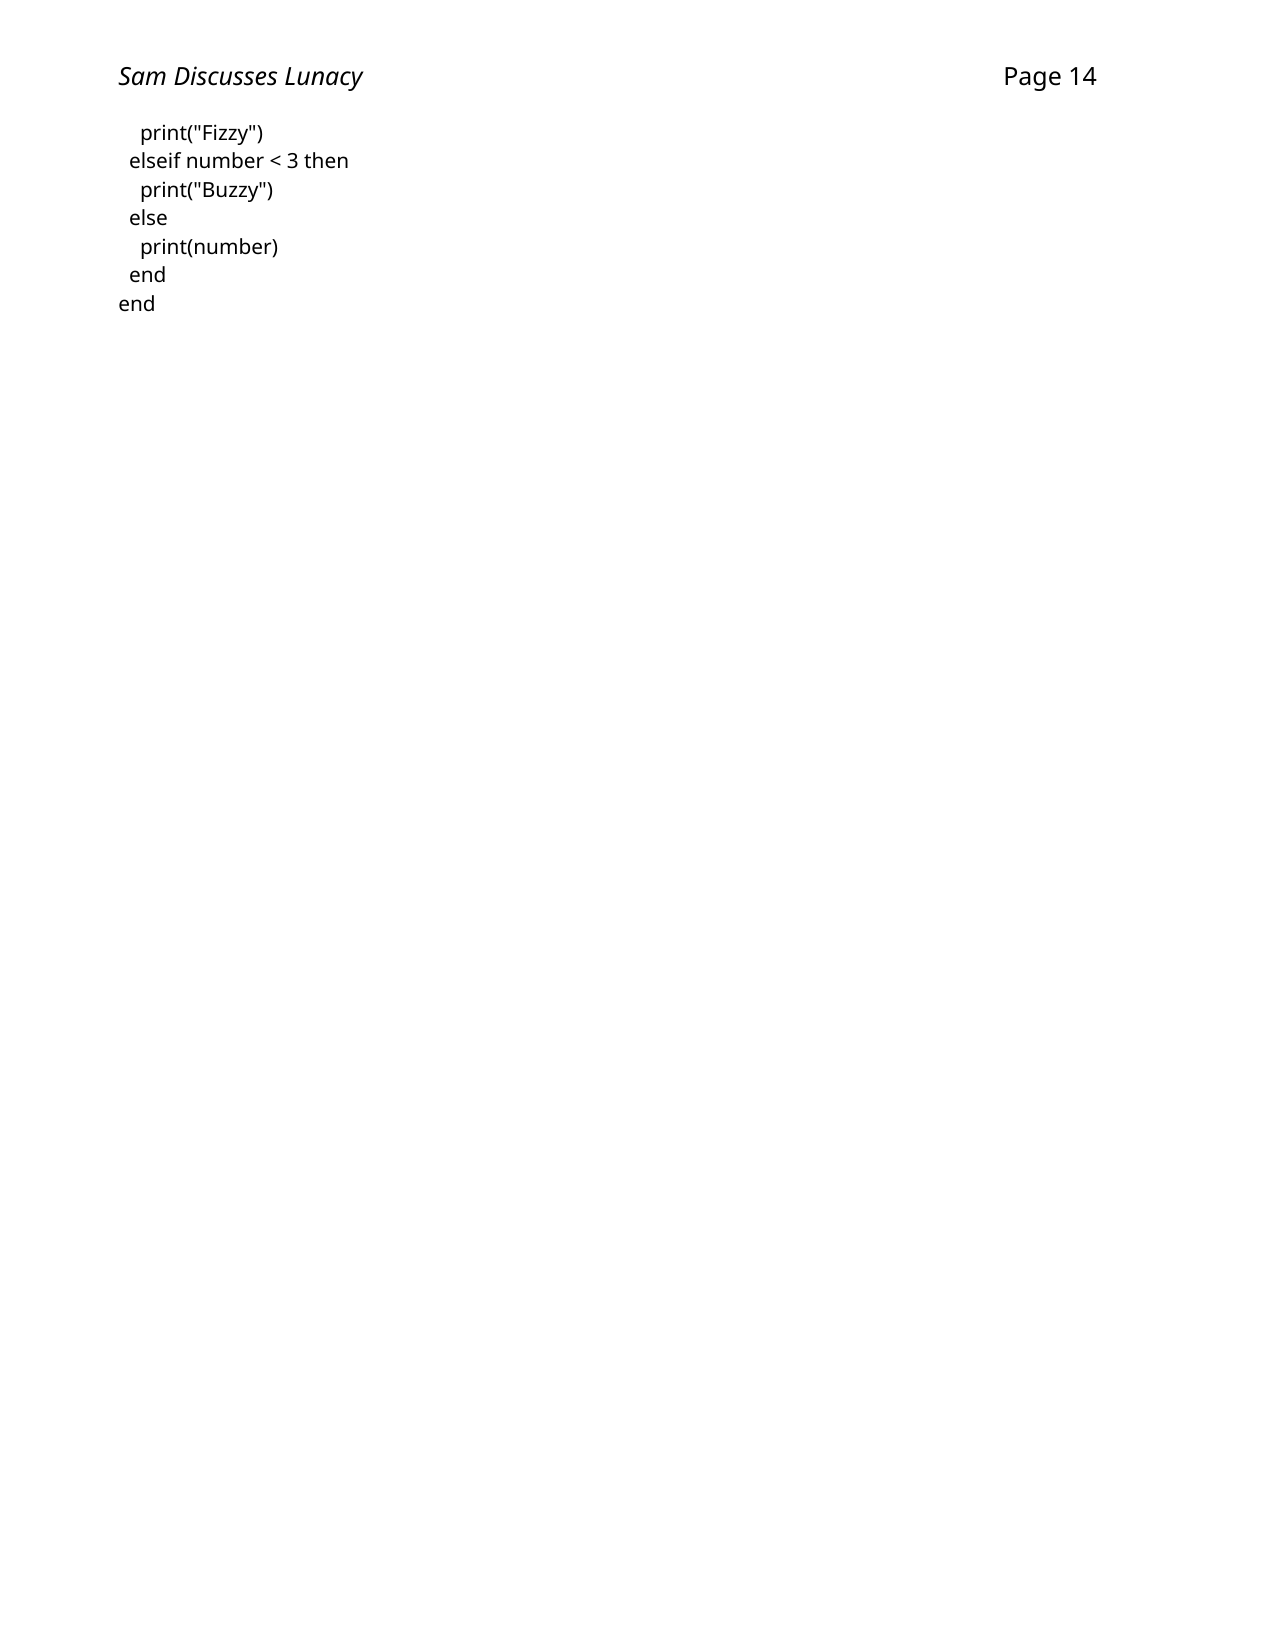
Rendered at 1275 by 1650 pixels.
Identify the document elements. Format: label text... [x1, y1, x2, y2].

text end [118, 260, 1157, 289]
text elseif number < 3 then [118, 146, 1157, 175]
text else [118, 203, 1157, 232]
text end [118, 289, 1157, 317]
text print("Buzzy") [118, 175, 1157, 203]
text print(number) [118, 232, 1157, 260]
text print("Fizzy") [118, 118, 1157, 146]
